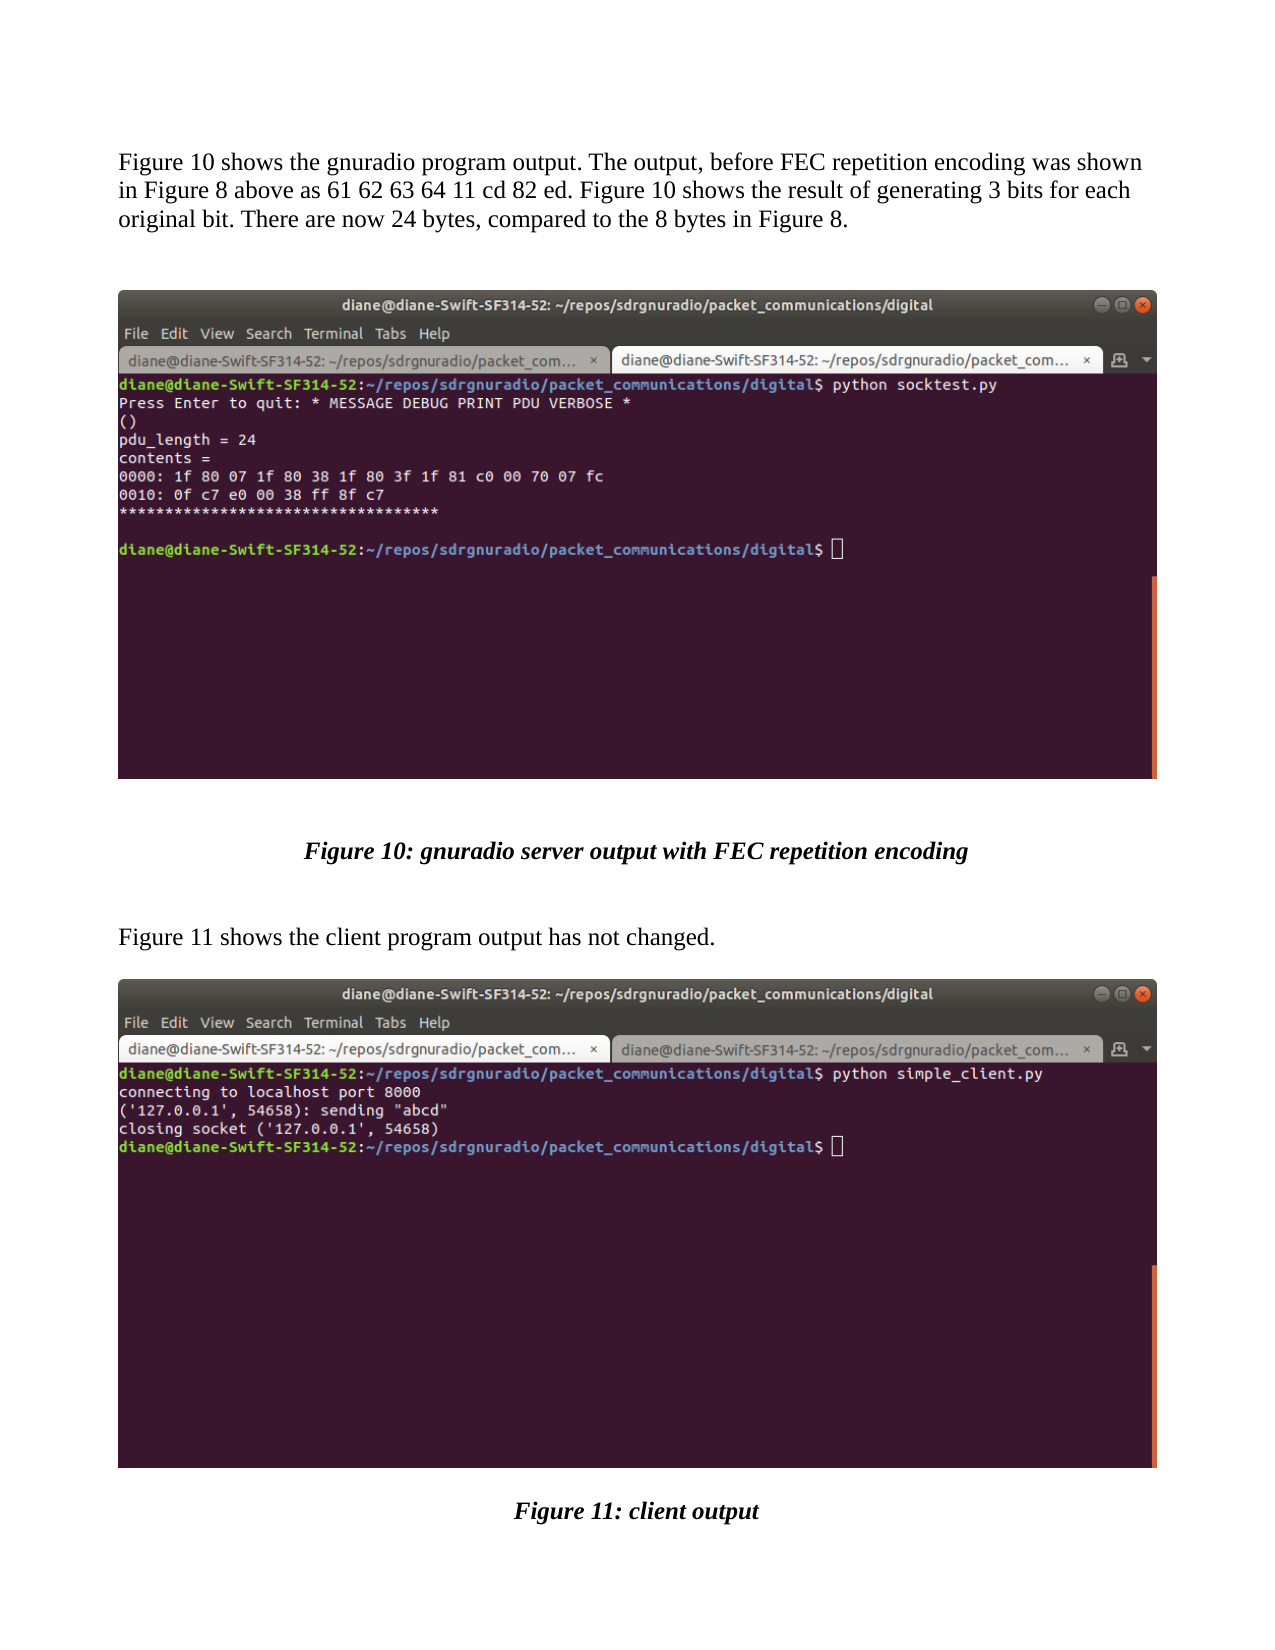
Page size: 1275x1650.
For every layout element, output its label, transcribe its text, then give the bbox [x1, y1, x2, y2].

picture [118, 979, 1157, 1468]
picture [118, 290, 1157, 779]
text Figure 11 shows the client program output has not changed. [118, 922, 1157, 951]
text Figure 10 shows the gnuradio program output. The output, before FEC repetition encoding was shown in Figure 8 above as 61 62 63 64 11 cd 82 ed. Figure 10 shows the result of generating 3 bits for each original bit. There are now 24 bytes, compared to the 8 bytes in Figure 8. [118, 147, 1157, 233]
text Figure 11: client output [118, 1496, 1157, 1525]
text Figure 10: gnuradio server output with FEC repetition encoding [118, 836, 1157, 865]
